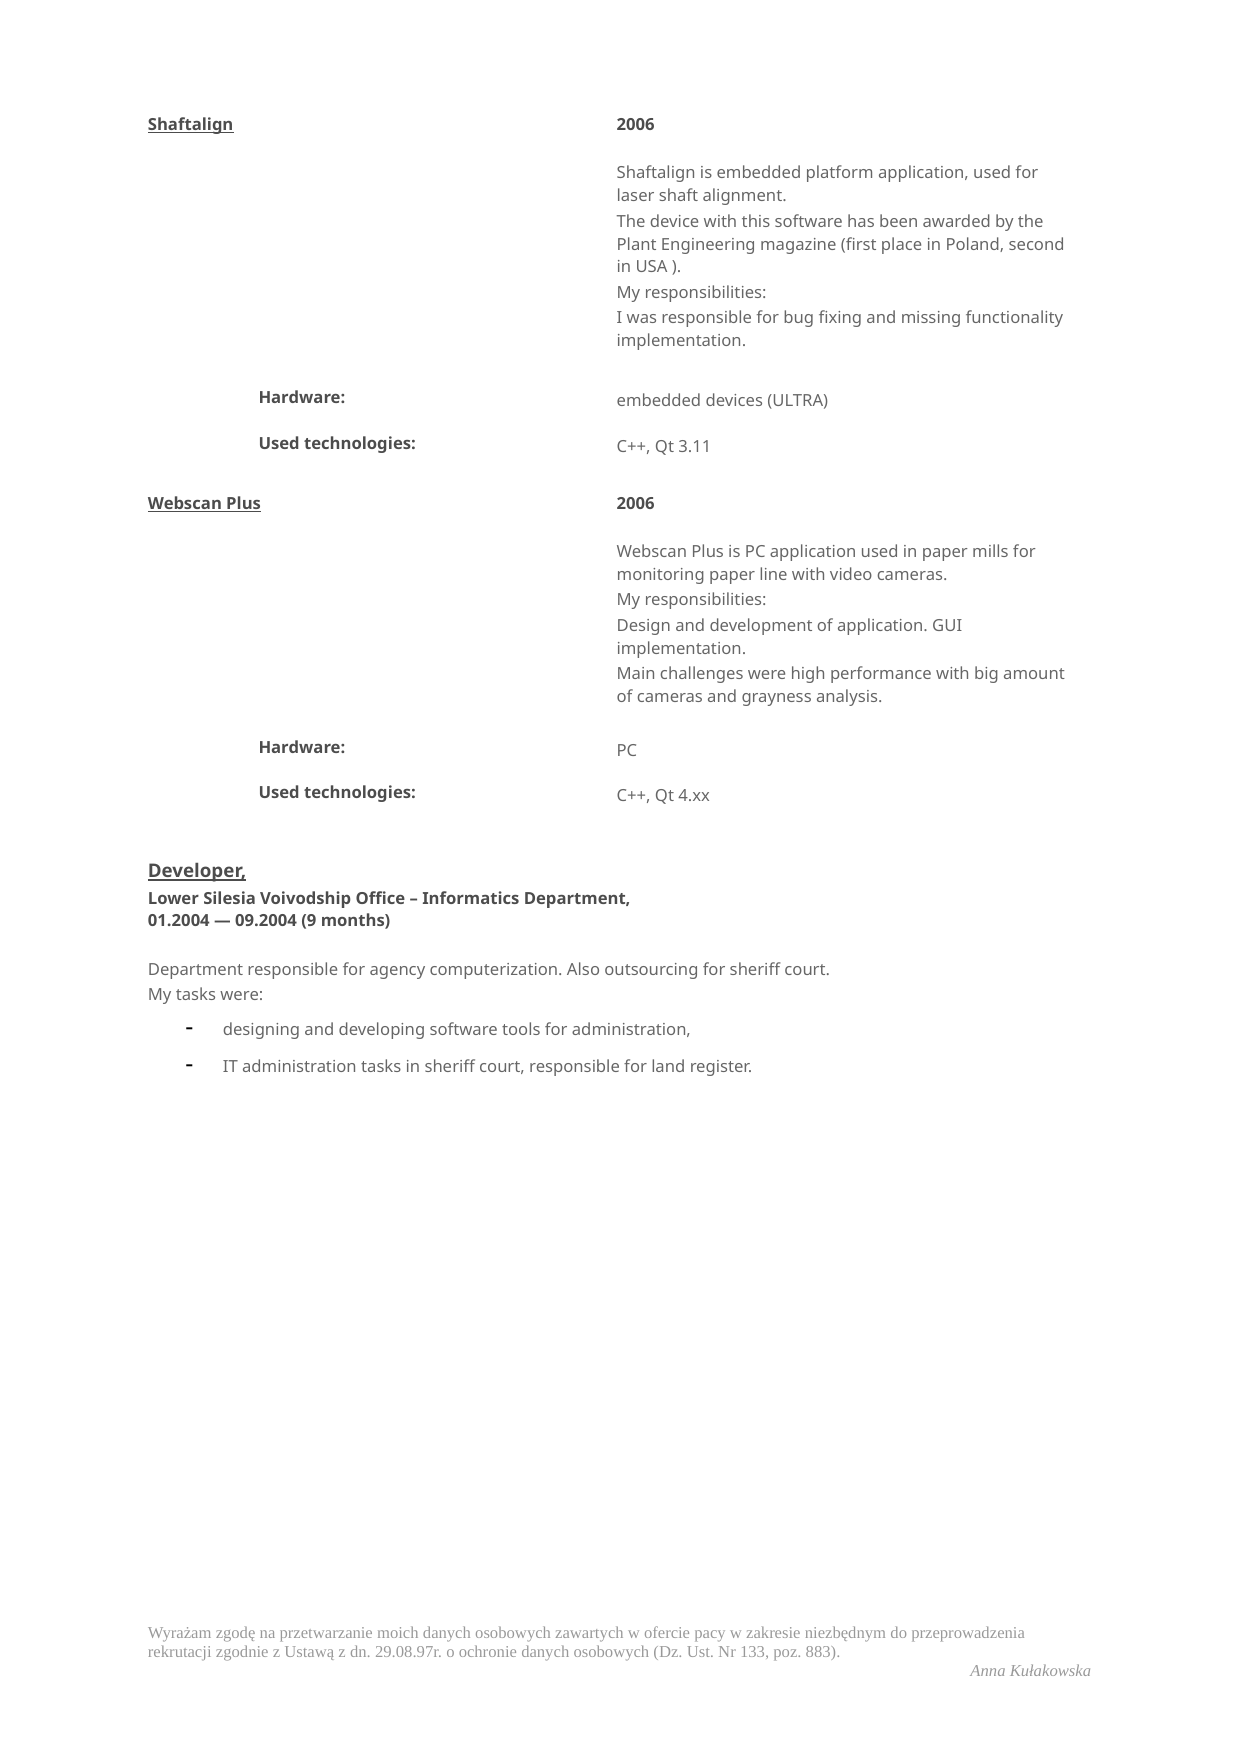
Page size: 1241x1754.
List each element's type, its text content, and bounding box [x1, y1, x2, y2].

text Lower Silesia Voivodship Office – Informatics Department, [148, 886, 1092, 909]
table_cell [136, 781, 247, 826]
table_cell embedded devices (ULTRA) [605, 386, 1091, 431]
table_cell Webscan Plus is PC application used in paper mills for monitoring paper line with video cameras. My responsibilities: Design and development of application. GUI implementation. Main challenges were high performance with big amount of cameras and grayness analysis. [605, 537, 1091, 736]
table_cell C++, Qt 3.11 [605, 431, 1091, 491]
table_cell [136, 736, 247, 781]
table_cell Webscan Plus [136, 491, 605, 537]
table_cell Used technologies: [247, 781, 605, 826]
text Developer, [148, 858, 1092, 883]
list IT administration tasks in sheriff court, responsible for land register. [185, 1046, 1092, 1079]
text Department responsible for agency computerization. Also outsourcing for sheriff court. [148, 957, 1092, 980]
table_cell [136, 158, 605, 386]
table_cell C++, Qt 4.xx [605, 781, 1091, 826]
text 01.2004 — 09.2004 (9 months) [148, 909, 1092, 932]
table_cell Hardware: [247, 386, 605, 431]
table_cell PC [605, 736, 1091, 781]
table_cell [136, 537, 605, 736]
table_cell [136, 431, 247, 491]
table_cell Shaftalign is embedded platform application, used for laser shaft alignment. The device with this software has been awarded by the Plant Engineering magazine (first place in Poland, second in USA ). My responsibilities: I was responsible for bug fixing and missing functionality implementation. [605, 158, 1091, 386]
table_cell Used technologies: [247, 431, 605, 491]
table_cell Hardware: [247, 736, 605, 781]
list designing and developing software tools for administration, [185, 1008, 1092, 1043]
table_cell [136, 386, 247, 431]
text My tasks were: [148, 983, 1092, 1006]
table_header 2006 [605, 113, 1091, 158]
table_header Shaftalign [136, 113, 605, 158]
table_cell 2006 [605, 491, 1091, 537]
